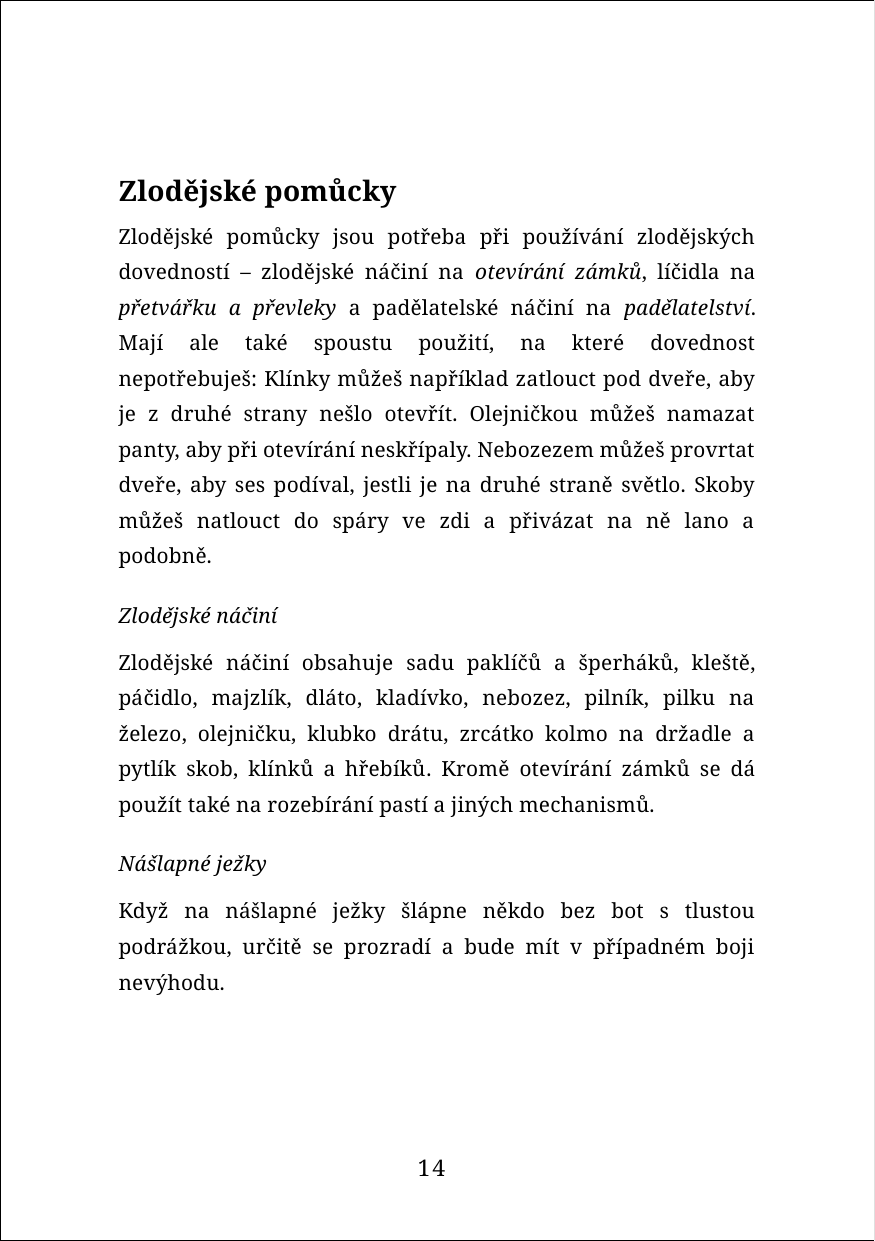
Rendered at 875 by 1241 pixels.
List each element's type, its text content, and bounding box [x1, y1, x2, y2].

text Zlodějské náčiní obsahuje sadu paklíčů a šperháků, kleště, páčidlo, majzlík, dláto, kladívko, nebozez, pilník, pilku na železo, olejničku, klubko drátu, zrcátko kolmo na držadle a pytlík skob, klínků a hřebíků. Kromě otevírání zámků se dá použít také na rozebírání pastí a jiných mechanismů. [118, 648, 756, 818]
text Zlodějské náčiní [118, 601, 756, 629]
text Zlodějské pomůcky jsou potřeba při používání zlodějských dovedností – zlodějské náčiní na otevírání zámků, líčidla na přetvářku a převleky a padělatelské náčiní na padělatelství. Mají ale také spoustu použití, na které dovednost nepotřebuješ: Klínky můžeš například zatlouct pod dveře, aby je z druhé strany nešlo otevřít. Olejničkou můžeš namazat panty, aby při otevírání neskřípaly. Nebozezem můžeš provrtat dveře, aby ses podíval, jestli je na druhé straně světlo. Skoby můžeš natlouct do spáry ve zdi a přivázat na ně lano a podobně. [118, 222, 756, 570]
text Když na nášlapné ježky šlápne někdo bez bot s tlustou podrážkou, určitě se prozradí a bude mít v případném boji nevýhodu. [118, 897, 756, 996]
subtitle Zlodějské pomůcky [118, 172, 756, 210]
text Nášlapné ježky [118, 849, 756, 878]
